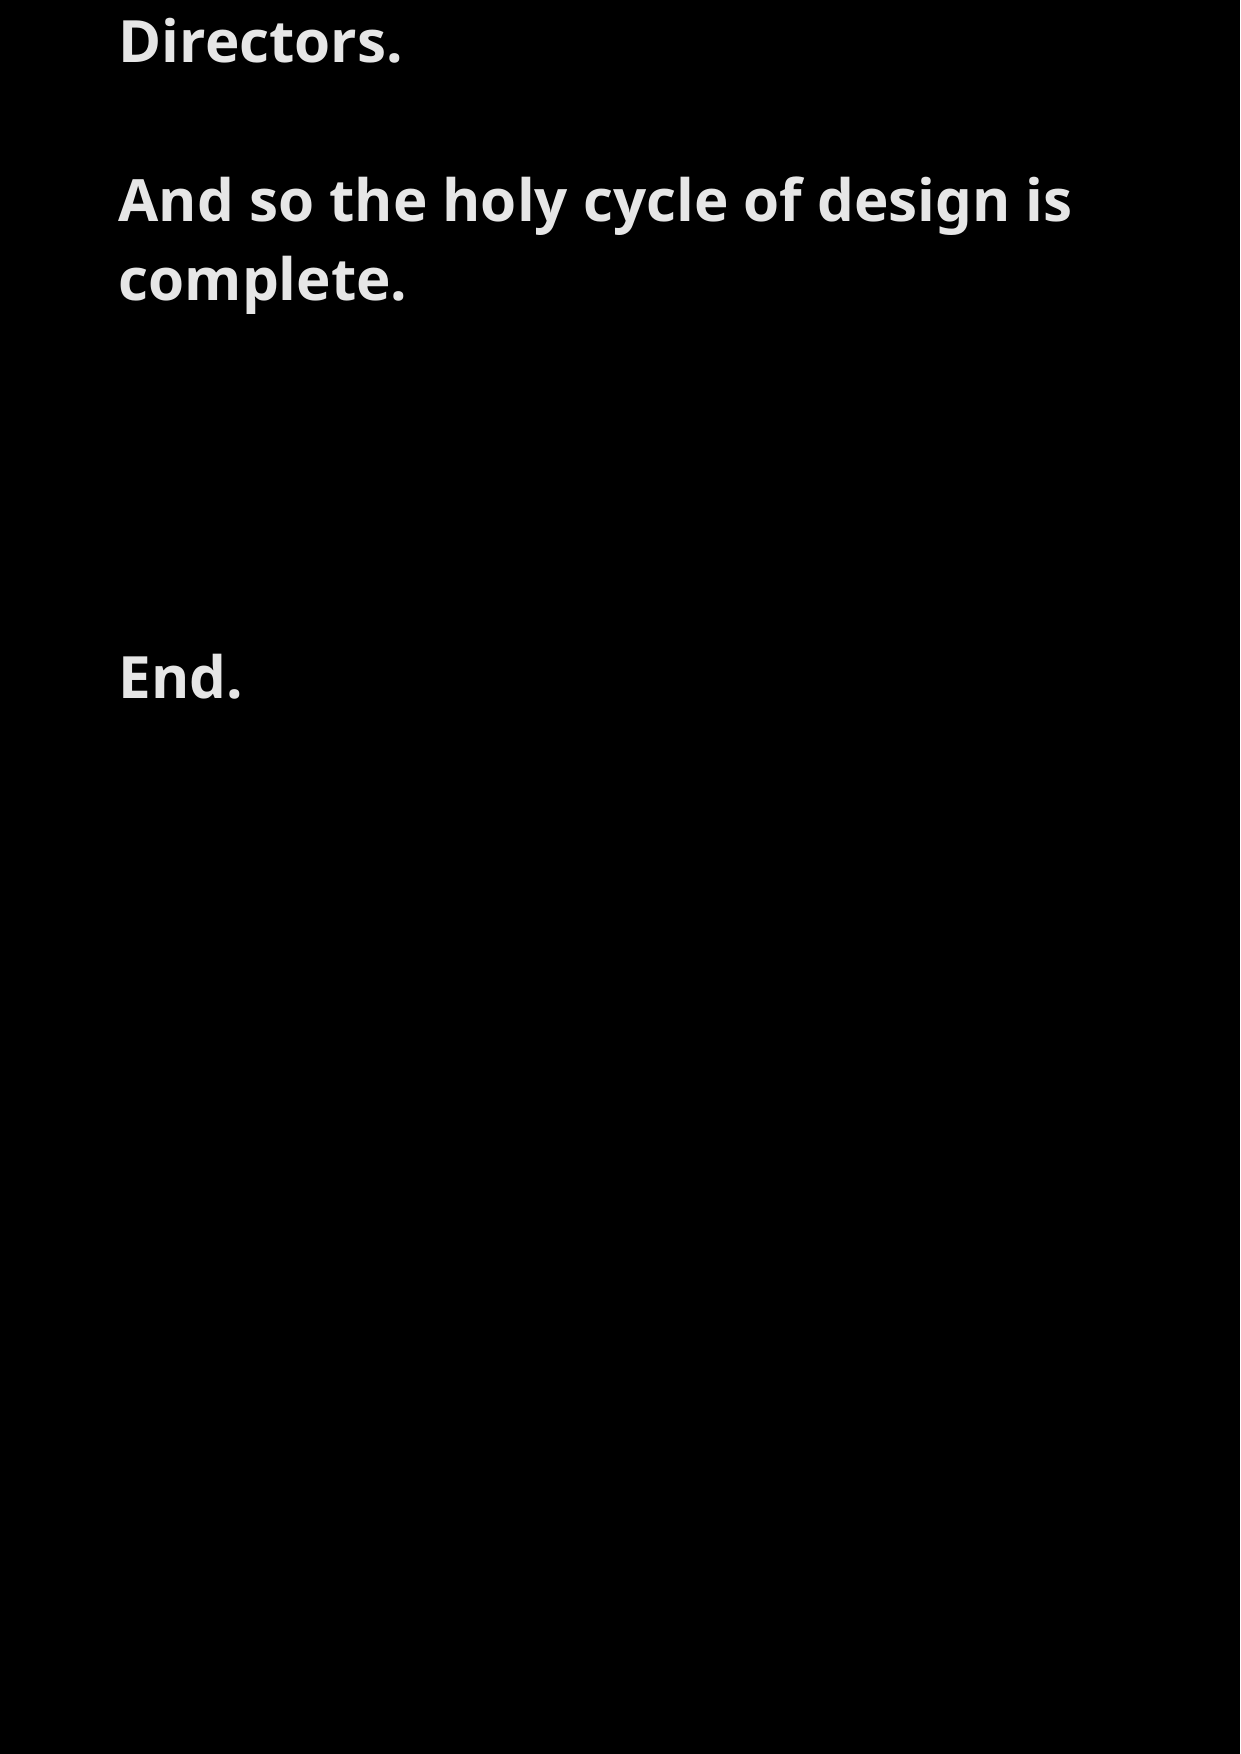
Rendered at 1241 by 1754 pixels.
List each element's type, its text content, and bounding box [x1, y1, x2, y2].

text Directors. [118, 0, 1122, 79]
text And so the holy cycle of design is complete. [118, 159, 1122, 318]
text End. [118, 636, 1122, 715]
